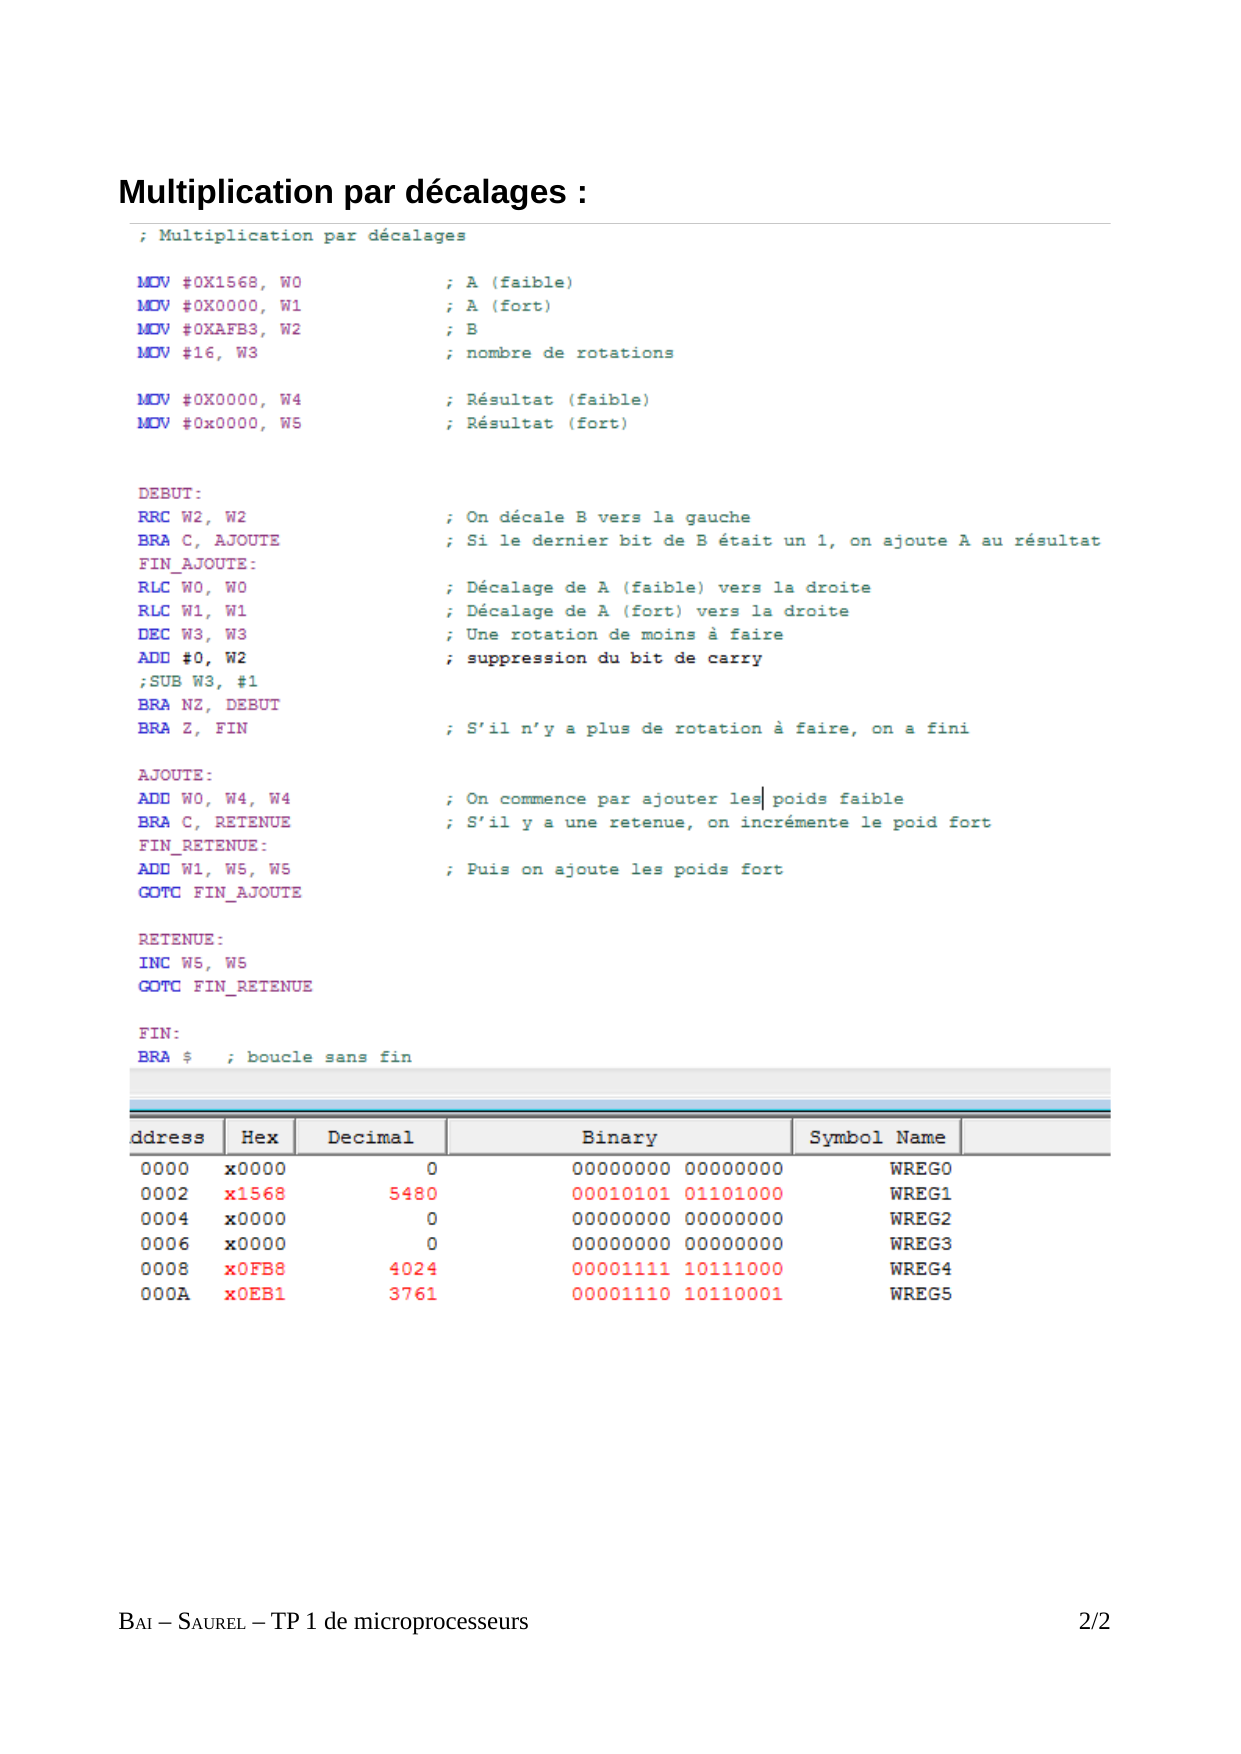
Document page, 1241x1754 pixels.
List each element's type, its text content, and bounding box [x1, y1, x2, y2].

picture [129, 223, 1111, 1308]
subtitle Multiplication par décalages : [118, 172, 1122, 211]
